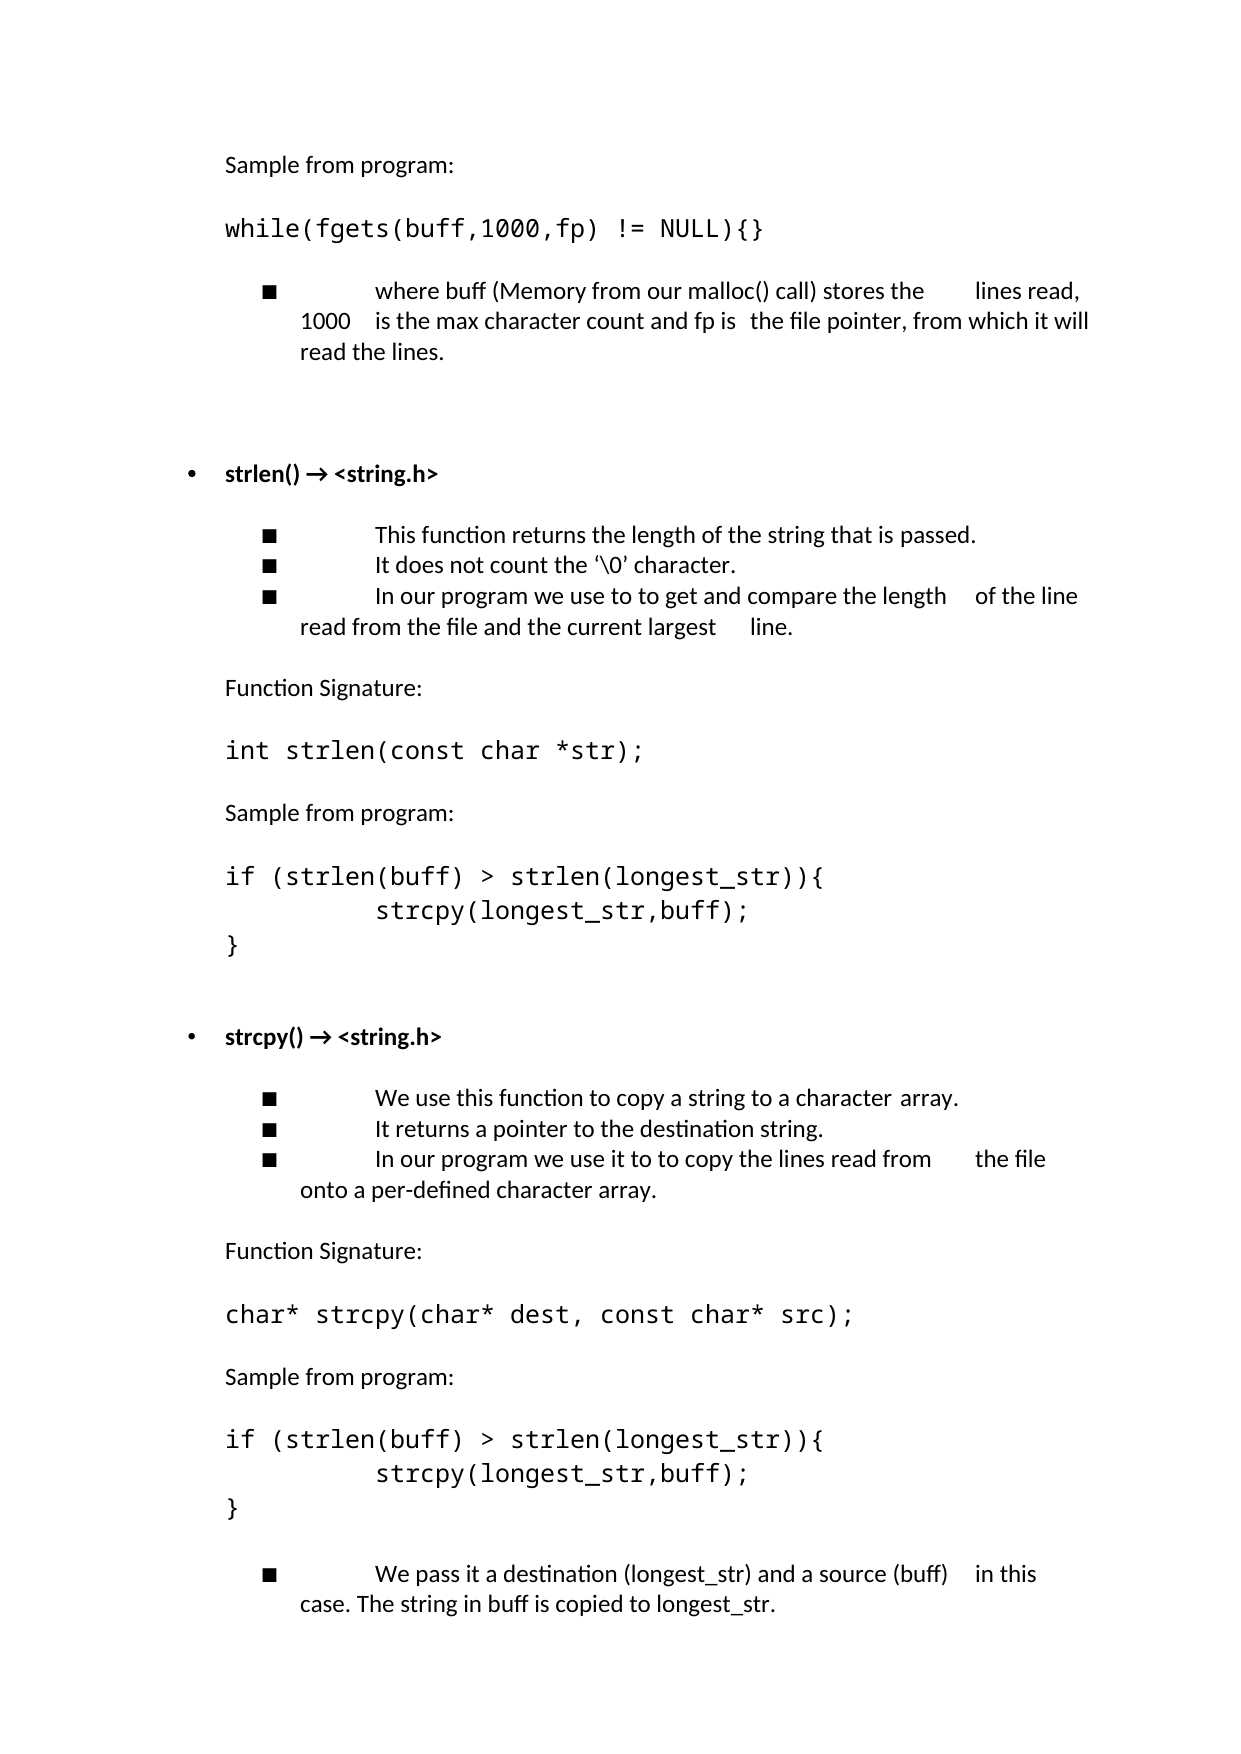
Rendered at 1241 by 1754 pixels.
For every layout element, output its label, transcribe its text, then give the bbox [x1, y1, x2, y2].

text } [150, 926, 1090, 961]
list strlen() → <string.h> [187, 458, 1090, 488]
list In our program we use it to to copy the lines read from the file onto a per-defined character array. [262, 1144, 1090, 1205]
list We pass it a destination (longest_str) and a source (buff) in this case. The string in buff is copied to longest_str. [262, 1558, 1090, 1619]
list strcpy() → <string.h> [187, 1022, 1090, 1052]
text if (strlen(buff) > strlen(longest_str)){ [150, 858, 1090, 892]
list This function returns the length of the string that is passed. [262, 519, 1090, 549]
text Sample from program: [150, 797, 1090, 828]
text Function Signature: [150, 672, 1090, 702]
list It does not count the ‘\0’ character. [262, 549, 1090, 580]
text Sample from program: [150, 1361, 1090, 1391]
list It returns a pointer to the destination string. [262, 1113, 1090, 1144]
text char* strcpy(char* dest, const char* src); [150, 1296, 1090, 1330]
text while(fgets(buff,1000,fp) != NULL){} [150, 210, 1090, 244]
text strcpy(longest_str,buff); [150, 892, 1090, 926]
text Sample from program: [150, 149, 1090, 180]
text } [150, 1490, 1090, 1524]
list In our program we use to to get and compare the length of the line read from the file and the current largest line. [262, 580, 1090, 641]
text strcpy(longest_str,buff); [150, 1456, 1090, 1490]
text Function Signature: [150, 1235, 1090, 1266]
text if (strlen(buff) > strlen(longest_str)){ [150, 1422, 1090, 1456]
list where buff (Memory from our malloc() call) stores the lines read, 1000 is the max character count and fp is the file pointer, from which it will read the lines. [262, 275, 1090, 366]
list We use this function to copy a string to a character array. [262, 1083, 1090, 1113]
text int strlen(const char *str); [150, 733, 1090, 767]
